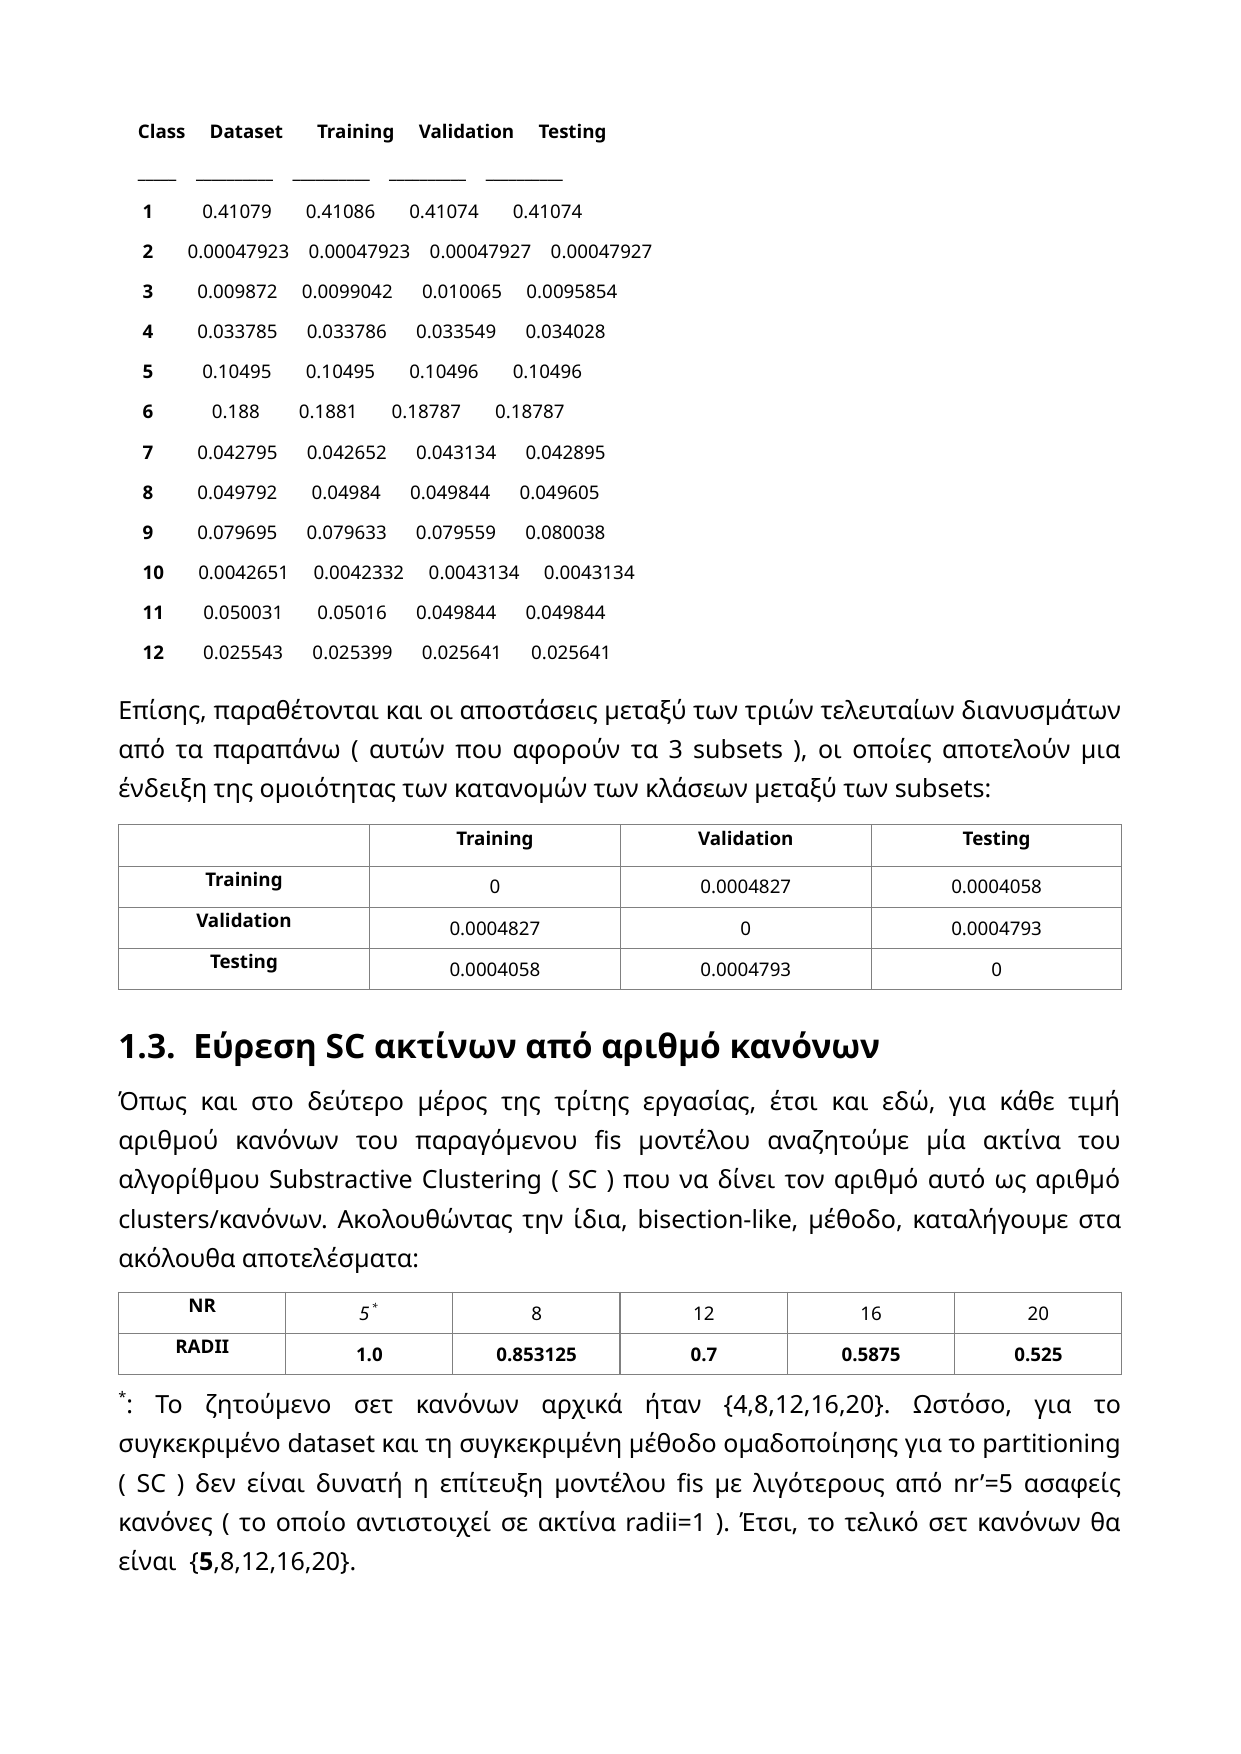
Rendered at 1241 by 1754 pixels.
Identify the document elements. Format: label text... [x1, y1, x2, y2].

table_cell 0.525 [955, 1334, 1121, 1374]
text 6 0.188 0.1881 0.18787 0.18787 [118, 399, 1122, 424]
table_cell Testing [119, 949, 369, 989]
table_header 8 [453, 1293, 619, 1333]
table_cell Training [119, 867, 369, 907]
table_cell 0 [370, 867, 620, 907]
table_cell 1.0 [286, 1334, 452, 1374]
text Επίσης, παραθέτονται και οι αποστάσεις μεταξύ των τριών τελευταίων διανυσμάτων από τα παραπάνω ( αυτών που αφορούν τα 3 subsets ), οι οποίες αποτελούν μια ένδειξη της ομοιότητας των κατανομών των κλάσεων μεταξύ των subsets: [118, 692, 1122, 805]
table_cell 0.5875 [788, 1334, 954, 1374]
table_header [119, 825, 369, 866]
table_header 12 [621, 1293, 787, 1333]
table_header 20 [955, 1293, 1121, 1333]
table_cell 0 [872, 949, 1121, 989]
table_cell 0 [621, 908, 871, 948]
table_header Validation [621, 825, 871, 866]
text 8 0.049792 0.04984 0.049844 0.049605 [118, 479, 1122, 504]
text 10 0.0042651 0.0042332 0.0043134 0.0043134 [118, 559, 1122, 585]
text Όπως και στο δεύτερο μέρος της τρίτης εργασίας, έτσι και εδώ, για κάθε τιμή αριθμού κανόνων του παραγόμενου fis μοντέλου αναζητούμε μία ακτίνα του αλγορίθμου Substractive Clustering ( SC ) που να δίνει τον αριθμό αυτό ως αριθμό clusters/κανόνων. Ακολουθώντας την ίδια, bisection-like, μέθοδο, καταλήγουμε στα ακόλουθα αποτελέσματα: [118, 1084, 1122, 1274]
table_cell Validation [119, 908, 369, 948]
table_header 16 [788, 1293, 954, 1333]
table_cell 0.0004058 [872, 867, 1121, 907]
subtitle Εύρεση SC ακτίνων από αριθμό κανόνων [118, 1023, 1122, 1069]
table_cell 0.7 [621, 1334, 787, 1374]
table_header 5 * [286, 1293, 452, 1333]
text *: Το ζητούμενο σετ κανόνων αρχικά ήταν {4,8,12,16,20}. Ωστόσο, για το συγκεκριμένο dataset και τη συγκεκριμένη μέθοδο ομαδοποίησης για το partitioning ( SC ) δεν είναι δυνατή η επίτευξη μοντέλου fis με λιγότερους από nr’=5 ασαφείς κανόνες ( το οποίο αντιστοιχεί σε ακτίνα radii=1 ). Έτσι, το τελικό σετ κανόνων θα είναι {5,8,12,16,20}. [118, 1387, 1122, 1578]
text 2 0.00047923 0.00047923 0.00047927 0.00047927 [118, 238, 1122, 264]
text _____ __________ __________ __________ __________ [118, 158, 1122, 184]
text 12 0.025543 0.025399 0.025641 0.025641 [118, 639, 1122, 665]
table_cell 0.0004827 [370, 908, 620, 948]
table_cell 0.0004058 [370, 949, 620, 989]
text 1 0.41079 0.41086 0.41074 0.41074 [118, 198, 1122, 224]
text 5 0.10495 0.10495 0.10496 0.10496 [118, 359, 1122, 384]
text 11 0.050031 0.05016 0.049844 0.049844 [118, 599, 1122, 625]
table_cell 0.0004793 [621, 949, 871, 989]
table_cell 0.853125 [453, 1334, 619, 1374]
text 3 0.009872 0.0099042 0.010065 0.0095854 [118, 278, 1122, 304]
text Class Dataset Training Validation Testing [118, 118, 1122, 144]
table_header NR [119, 1293, 285, 1333]
table_header Testing [872, 825, 1121, 866]
table_header Training [370, 825, 620, 866]
table_cell 0.0004793 [872, 908, 1121, 948]
text 4 0.033785 0.033786 0.033549 0.034028 [118, 319, 1122, 344]
table_cell RADII [119, 1334, 285, 1374]
text 9 0.079695 0.079633 0.079559 0.080038 [118, 519, 1122, 545]
table_cell 0.0004827 [621, 867, 871, 907]
text 7 0.042795 0.042652 0.043134 0.042895 [118, 439, 1122, 464]
